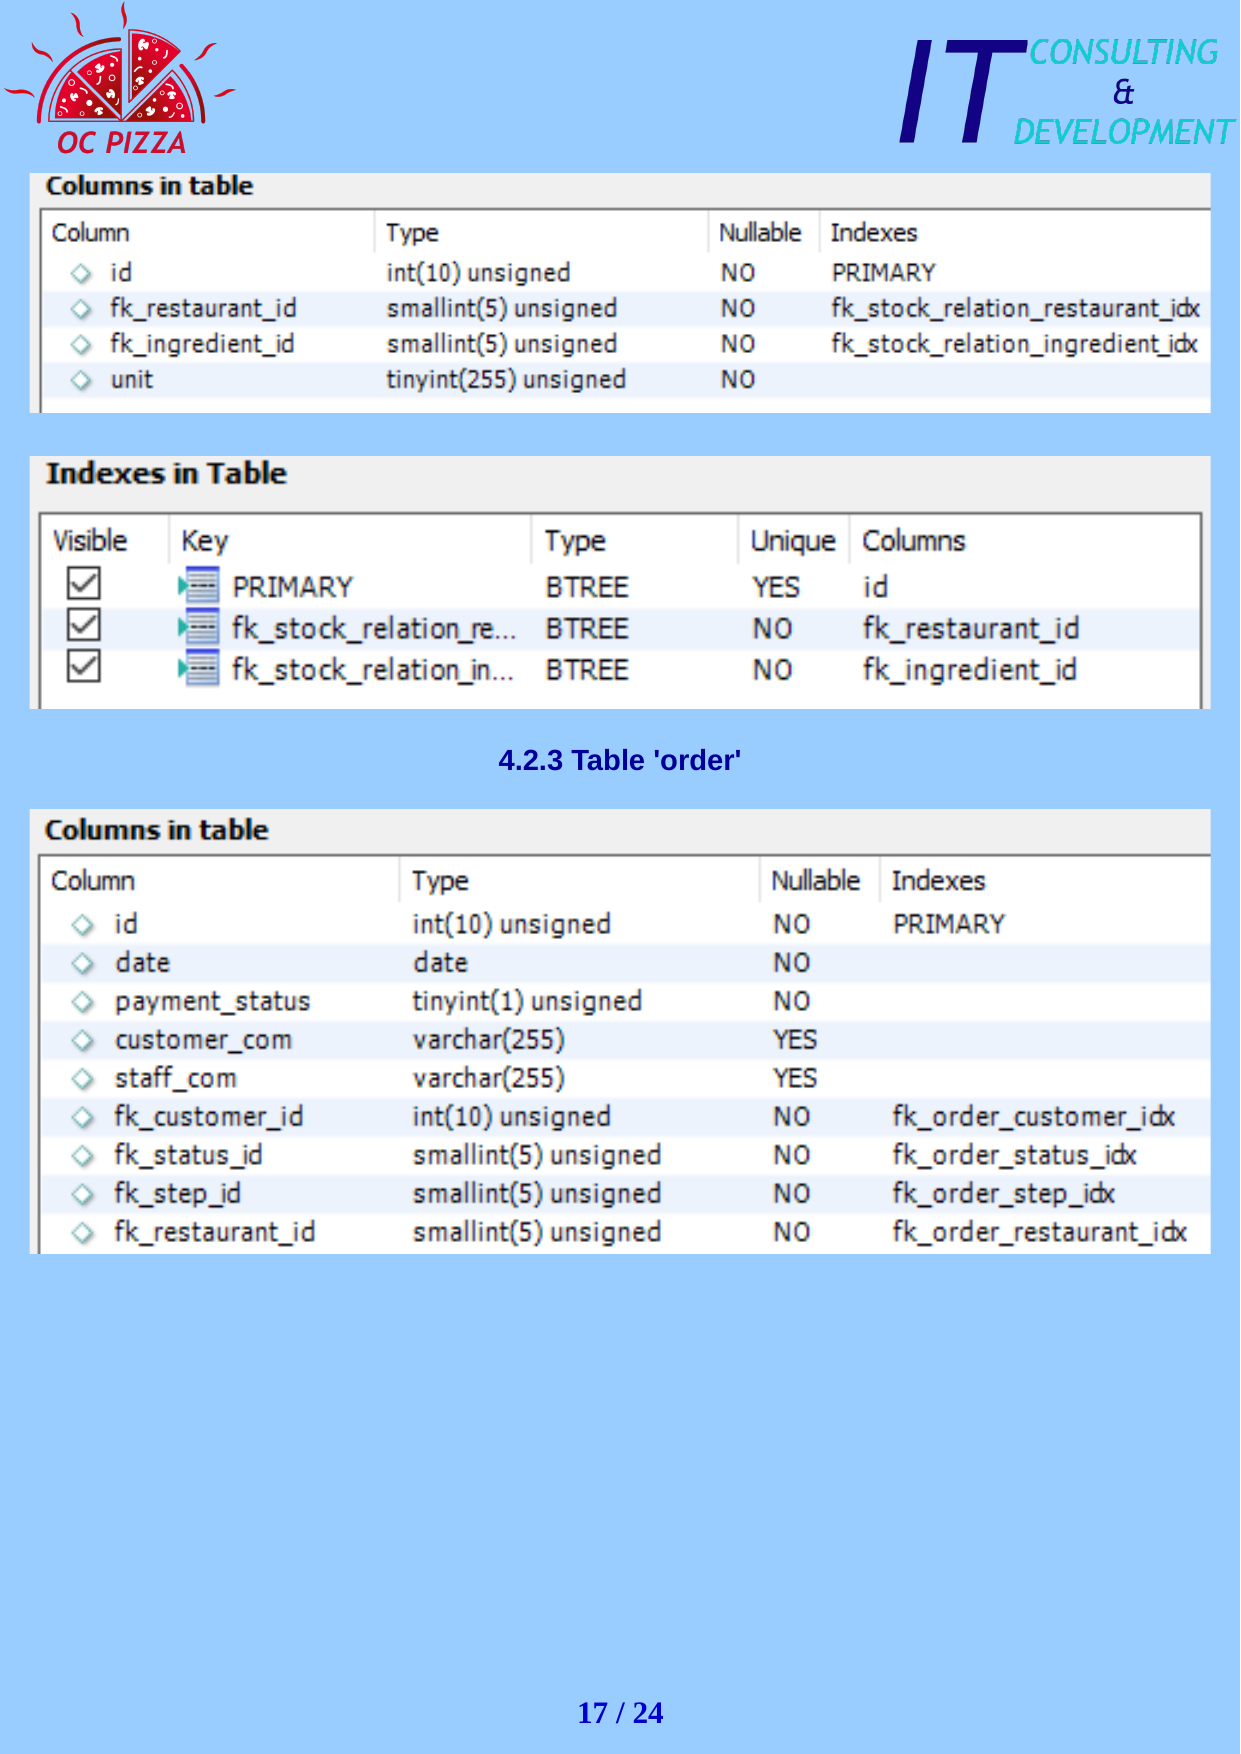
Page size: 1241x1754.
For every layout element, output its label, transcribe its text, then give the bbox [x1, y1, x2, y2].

picture [29, 809, 1211, 1254]
text 4.2.3 Table 'order' [0, 743, 1240, 776]
picture [0, 0, 237, 163]
picture [29, 173, 1211, 413]
picture [884, 21, 1240, 163]
picture [29, 456, 1211, 709]
